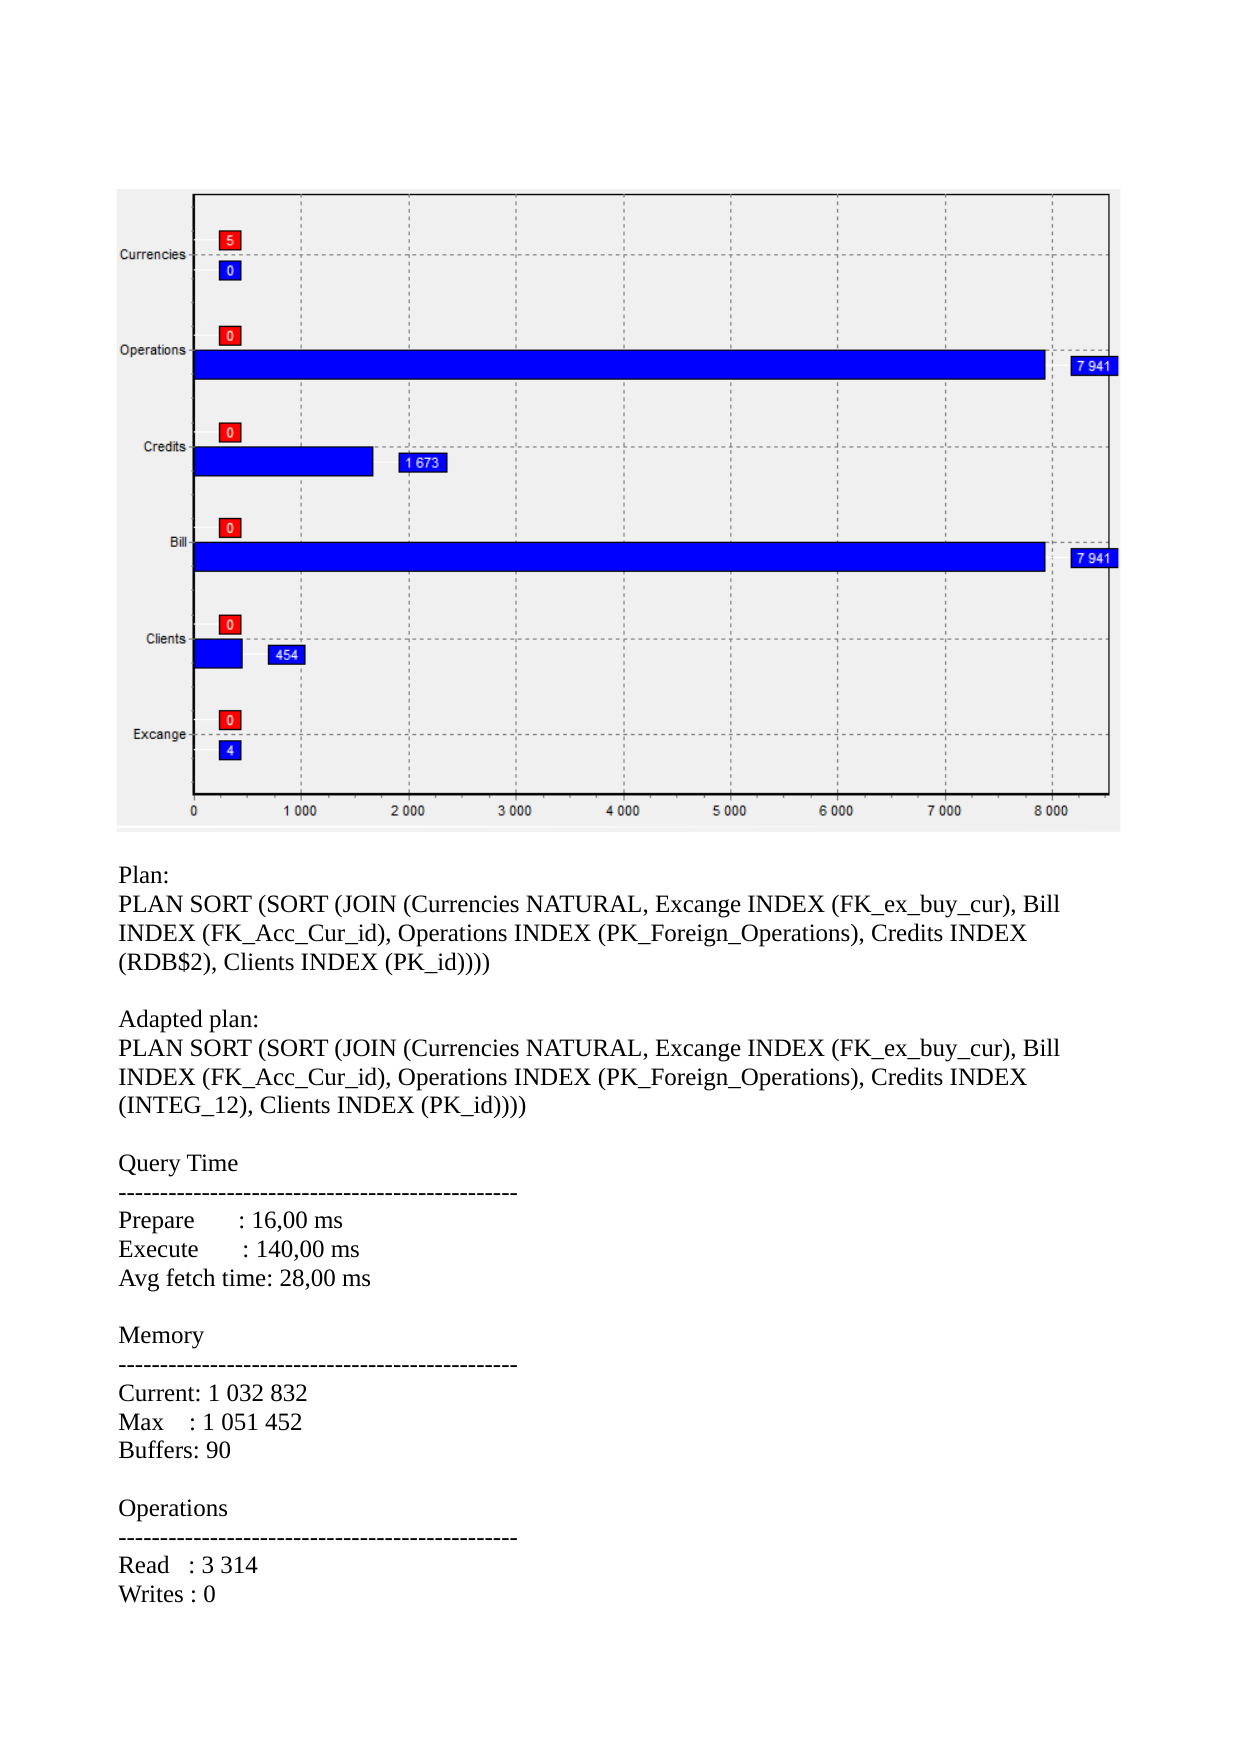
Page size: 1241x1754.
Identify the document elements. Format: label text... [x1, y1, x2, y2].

text ------------------------------------------------ [118, 1177, 1122, 1206]
text Writes : 0 [118, 1579, 1122, 1608]
text Prepare : 16,00 ms [118, 1206, 1122, 1234]
text Memory [118, 1321, 1122, 1349]
text Avg fetch time: 28,00 ms [118, 1263, 1122, 1292]
text Plan: [118, 861, 1122, 889]
text Current: 1 032 832 [118, 1378, 1122, 1407]
text ------------------------------------------------ [118, 1349, 1122, 1378]
text PLAN SORT (SORT (JOIN (Currencies NATURAL, Excange INDEX (FK_ex_buy_cur), Bill INDEX (FK_Acc_Cur_id), Operations INDEX (PK_Foreign_Operations), Credits INDEX (INTEG_12), Clients INDEX (PK_id)))) [118, 1033, 1122, 1119]
text Max : 1 051 452 [118, 1407, 1122, 1436]
text Operations [118, 1493, 1122, 1522]
text Query Time [118, 1148, 1122, 1177]
text Adapted plan: [118, 1004, 1122, 1033]
text Buffers: 90 [118, 1436, 1122, 1464]
text Read : 3 314 [118, 1551, 1122, 1579]
text ------------------------------------------------ [118, 1522, 1122, 1551]
text PLAN SORT (SORT (JOIN (Currencies NATURAL, Excange INDEX (FK_ex_buy_cur), Bill INDEX (FK_Acc_Cur_id), Operations INDEX (PK_Foreign_Operations), Credits INDEX (RDB$2), Clients INDEX (PK_id)))) [118, 889, 1122, 976]
picture [116, 189, 1121, 832]
text Execute : 140,00 ms [118, 1234, 1122, 1263]
